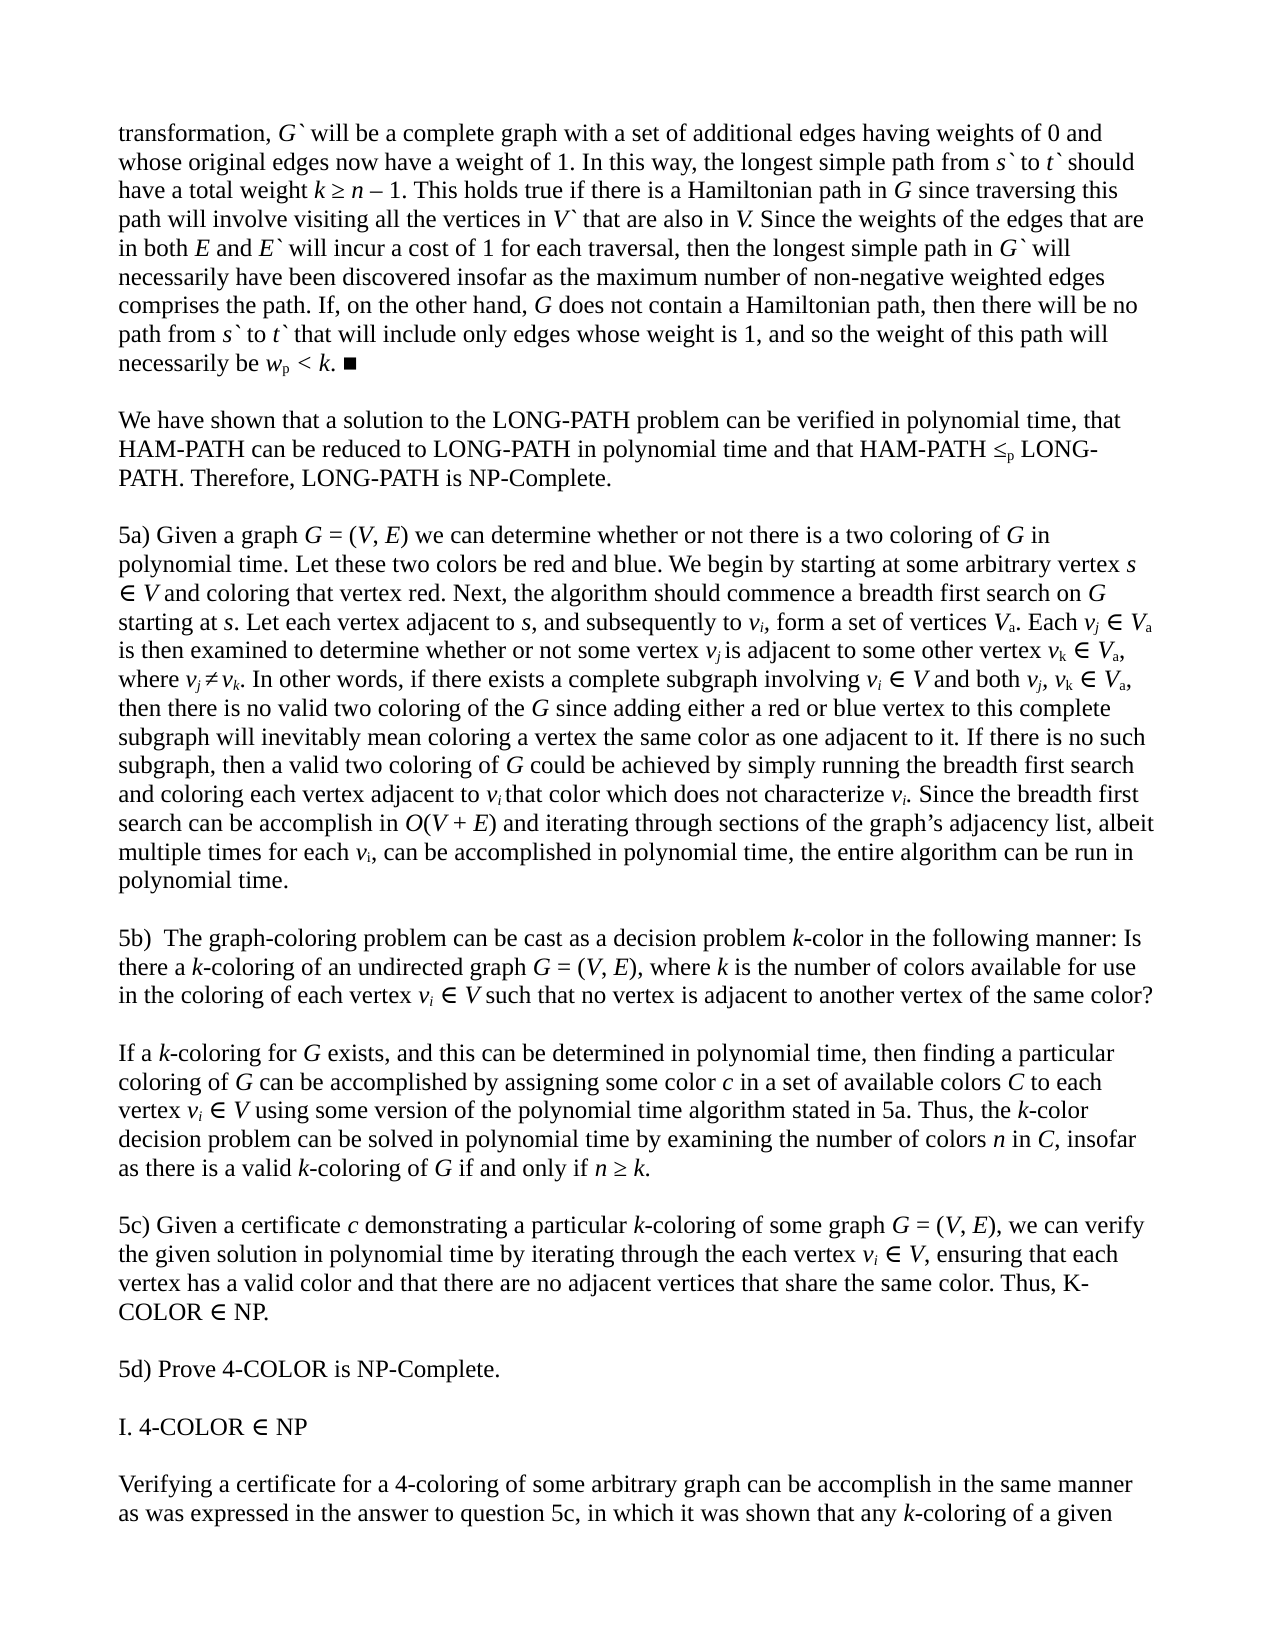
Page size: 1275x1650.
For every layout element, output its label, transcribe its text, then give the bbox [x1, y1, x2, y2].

text I. 4-COLOR ∈ NP [118, 1412, 1157, 1441]
text 5d) Prove 4-COLOR is NP-Complete. [118, 1354, 1157, 1383]
text transformation, G` will be a complete graph with a set of additional edges having weights of 0 and whose original edges now have a weight of 1. In this way, the longest simple path from s` to t` should have a total weight k ≥ n – 1. This holds true if there is a Hamiltonian path in G since traversing this path will involve visiting all the vertices in V` that are also in V. Since the weights of the edges that are in both E and E` will incur a cost of 1 for each traversal, then the longest simple path in G` will necessarily have been discovered insofar as the maximum number of non-negative weighted edges comprises the path. If, on the other hand, G does not contain a Hamiltonian path, then there will be no path from s` to t` that will include only edges whose weight is 1, and so the weight of this path will necessarily be wp < k. ■ [118, 118, 1157, 377]
text 5c) Given a certificate c demonstrating a particular k-coloring of some graph G = (V, E), we can verify the given solution in polynomial time by iterating through the each vertex vi ∈ V, ensuring that each vertex has a valid color and that there are no adjacent vertices that share the same color. Thus, K-COLOR ∈ NP. [118, 1211, 1157, 1326]
text 5b) The graph-coloring problem can be cast as a decision problem k-color in the following manner: Is there a k-coloring of an undirected graph G = (V, E), where k is the number of colors available for use in the coloring of each vertex vi ∈ V such that no vertex is adjacent to another vertex of the same color? [118, 923, 1157, 1009]
text If a k-coloring for G exists, and this can be determined in polynomial time, then finding a particular coloring of G can be accomplished by assigning some color c in a set of available colors C to each vertex vi ∈ V using some version of the polynomial time algorithm stated in 5a. Thus, the k-color decision problem can be solved in polynomial time by examining the number of colors n in C, insofar as there is a valid k-coloring of G if and only if n ≥ k. [118, 1038, 1157, 1182]
text Verifying a certificate for a 4-coloring of some arbitrary graph can be accomplish in the same manner as was expressed in the answer to question 5c, in which it was shown that any k-coloring of a given [118, 1469, 1157, 1527]
text We have shown that a solution to the LONG-PATH problem can be verified in polynomial time, that HAM-PATH can be reduced to LONG-PATH in polynomial time and that HAM-PATH ≤p LONG-PATH. Therefore, LONG-PATH is NP-Complete. [118, 406, 1157, 492]
text 5a) Given a graph G = (V, E) we can determine whether or not there is a two coloring of G in polynomial time. Let these two colors be red and blue. We begin by starting at some arbitrary vertex s ∈ V and coloring that vertex red. Next, the algorithm should commence a breadth first search on G starting at s. Let each vertex adjacent to s, and subsequently to vi, form a set of vertices Va. Each vj ∈ Va is then examined to determine whether or not some vertex vj is adjacent to some other vertex vk ∈ Va, where vj ≠ vk. In other words, if there exists a complete subgraph involving vi ∈ V and both vj, vk ∈ Va, then there is no valid two coloring of the G since adding either a red or blue vertex to this complete subgraph will inevitably mean coloring a vertex the same color as one adjacent to it. If there is no such subgraph, then a valid two coloring of G could be achieved by simply running the breadth first search and coloring each vertex adjacent to vi that color which does not characterize vi. Since the breadth first search can be accomplish in O(V + E) and iterating through sections of the graph’s adjacency list, albeit multiple times for each vi, can be accomplished in polynomial time, the entire algorithm can be run in polynomial time. [118, 521, 1157, 894]
